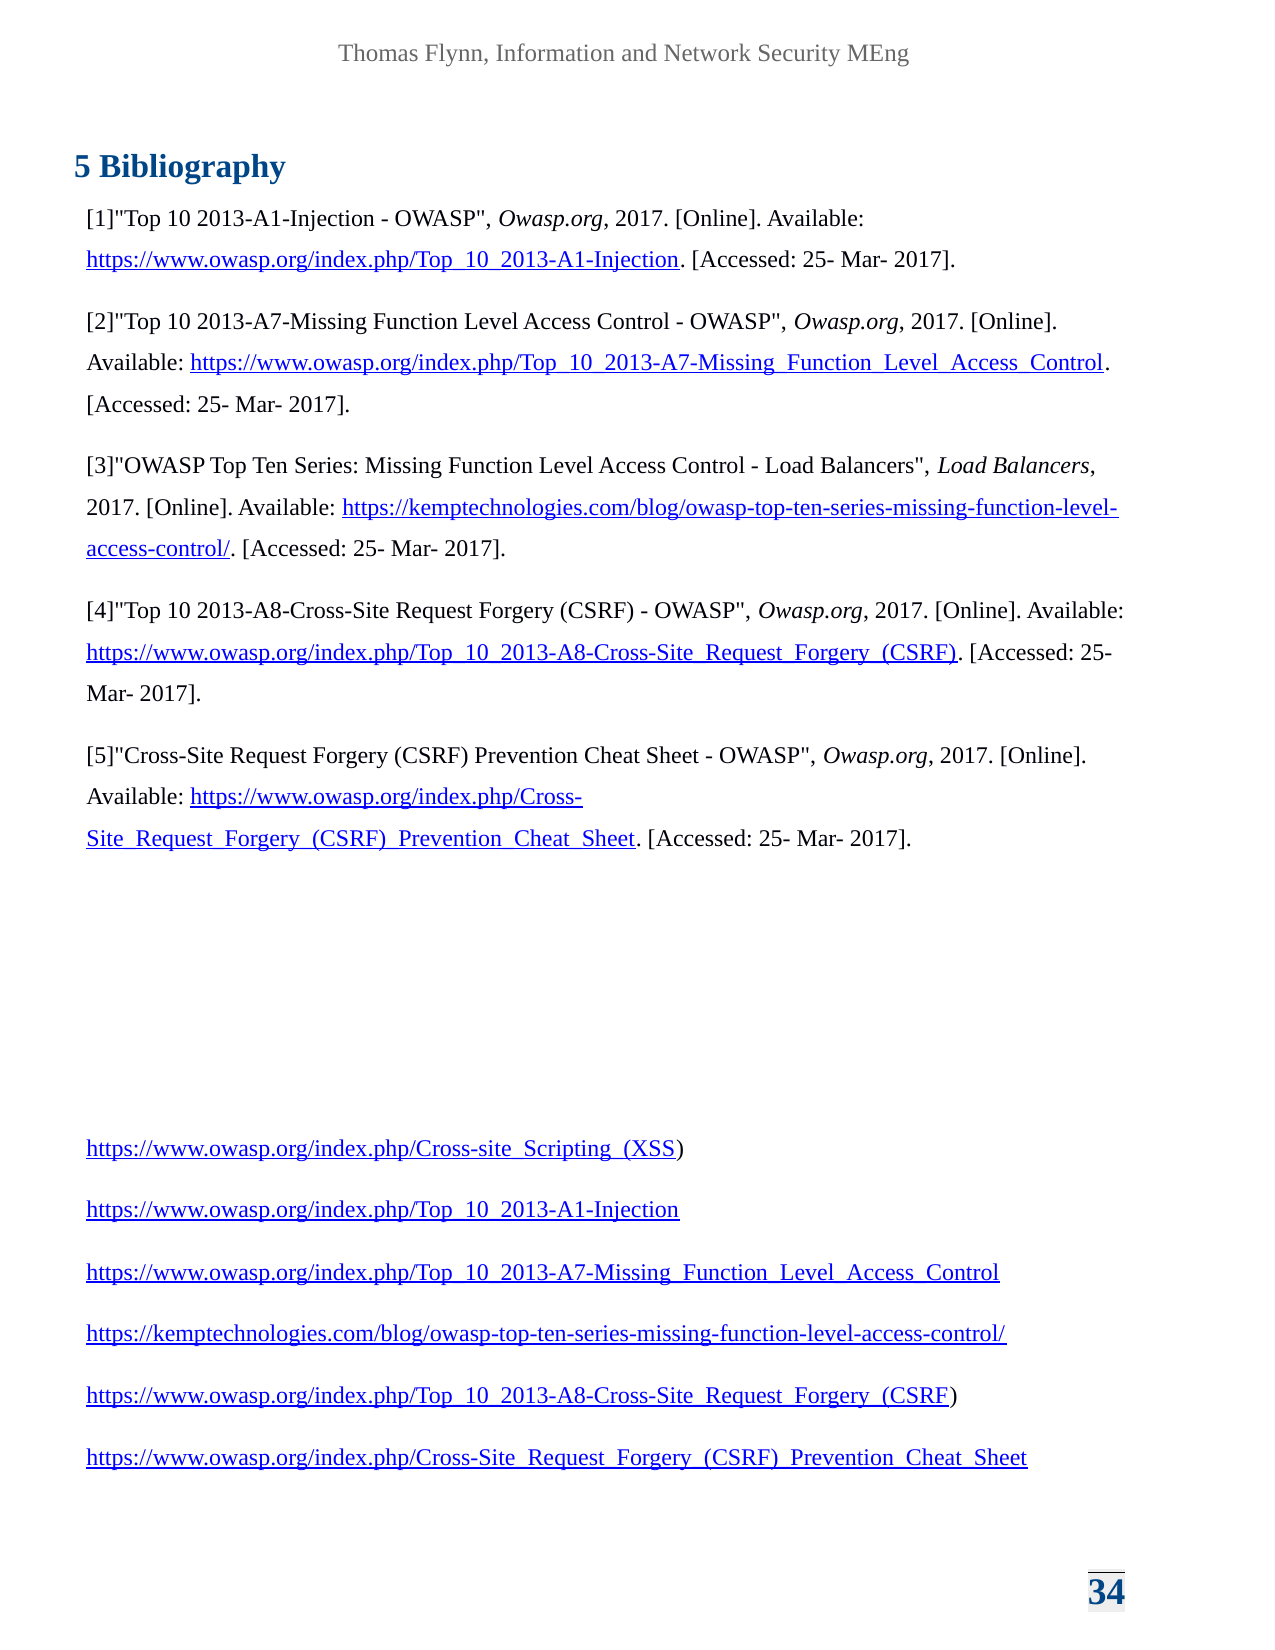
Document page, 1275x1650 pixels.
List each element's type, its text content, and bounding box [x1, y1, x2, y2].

text https://www.owasp.org/index.php/Top_10_2013-A1-Injection [86, 1196, 1125, 1223]
text https://www.owasp.org/index.php/Top_10_2013-A7-Missing_Function_Level_Access_Control [86, 1257, 1125, 1285]
subtitle 5 Bibliography [74, 146, 1125, 184]
text https://www.owasp.org/index.php/Cross-Site_Request_Forgery_(CSRF)_Prevention_Cheat_Sheet [86, 1443, 1125, 1471]
text [4]"Top 10 2013-A8-Cross-Site Request Forgery (CSRF) - OWASP", Owasp.org, 2017. [Online]. Available: https://www.owasp.org/index.php/Top_10_2013-A8-Cross-Site_Request_Forgery_(CSRF). [Accessed: 25- Mar- 2017]. [86, 596, 1125, 707]
text https://www.owasp.org/index.php/Top_10_2013-A8-Cross-Site_Request_Forgery_(CSRF) [86, 1381, 1125, 1409]
text https://www.owasp.org/index.php/Cross-site_Scripting_(XSS) [86, 1133, 1125, 1161]
text [5]"Cross-Site Request Forgery (CSRF) Prevention Cheat Sheet - OWASP", Owasp.org, 2017. [Online]. Available: https://www.owasp.org/index.php/Cross-Site_Request_Forgery_(CSRF)_Prevention_Cheat_Sheet. [Accessed: 25- Mar- 2017]. [86, 741, 1125, 851]
text [3]"OWASP Top Ten Series: Missing Function Level Access Control - Load Balancers", Load Balancers, 2017. [Online]. Available: https://kemptechnologies.com/blog/owasp-top-ten-series-missing-function-level-access-control/. [Accessed: 25- Mar- 2017]. [86, 452, 1125, 562]
text https://kemptechnologies.com/blog/owasp-top-ten-series-missing-function-level-access-control/ [86, 1319, 1125, 1347]
text [2]"Top 10 2013-A7-Missing Function Level Access Control - OWASP", Owasp.org, 2017. [Online]. Available: https://www.owasp.org/index.php/Top_10_2013-A7-Missing_Function_Level_Access_Control. [Accessed: 25- Mar- 2017]. [86, 307, 1125, 417]
text [1]"Top 10 2013-A1-Injection - OWASP", Owasp.org, 2017. [Online]. Available: https://www.owasp.org/index.php/Top_10_2013-A1-Injection. [Accessed: 25- Mar- 2017]. [86, 203, 1125, 272]
